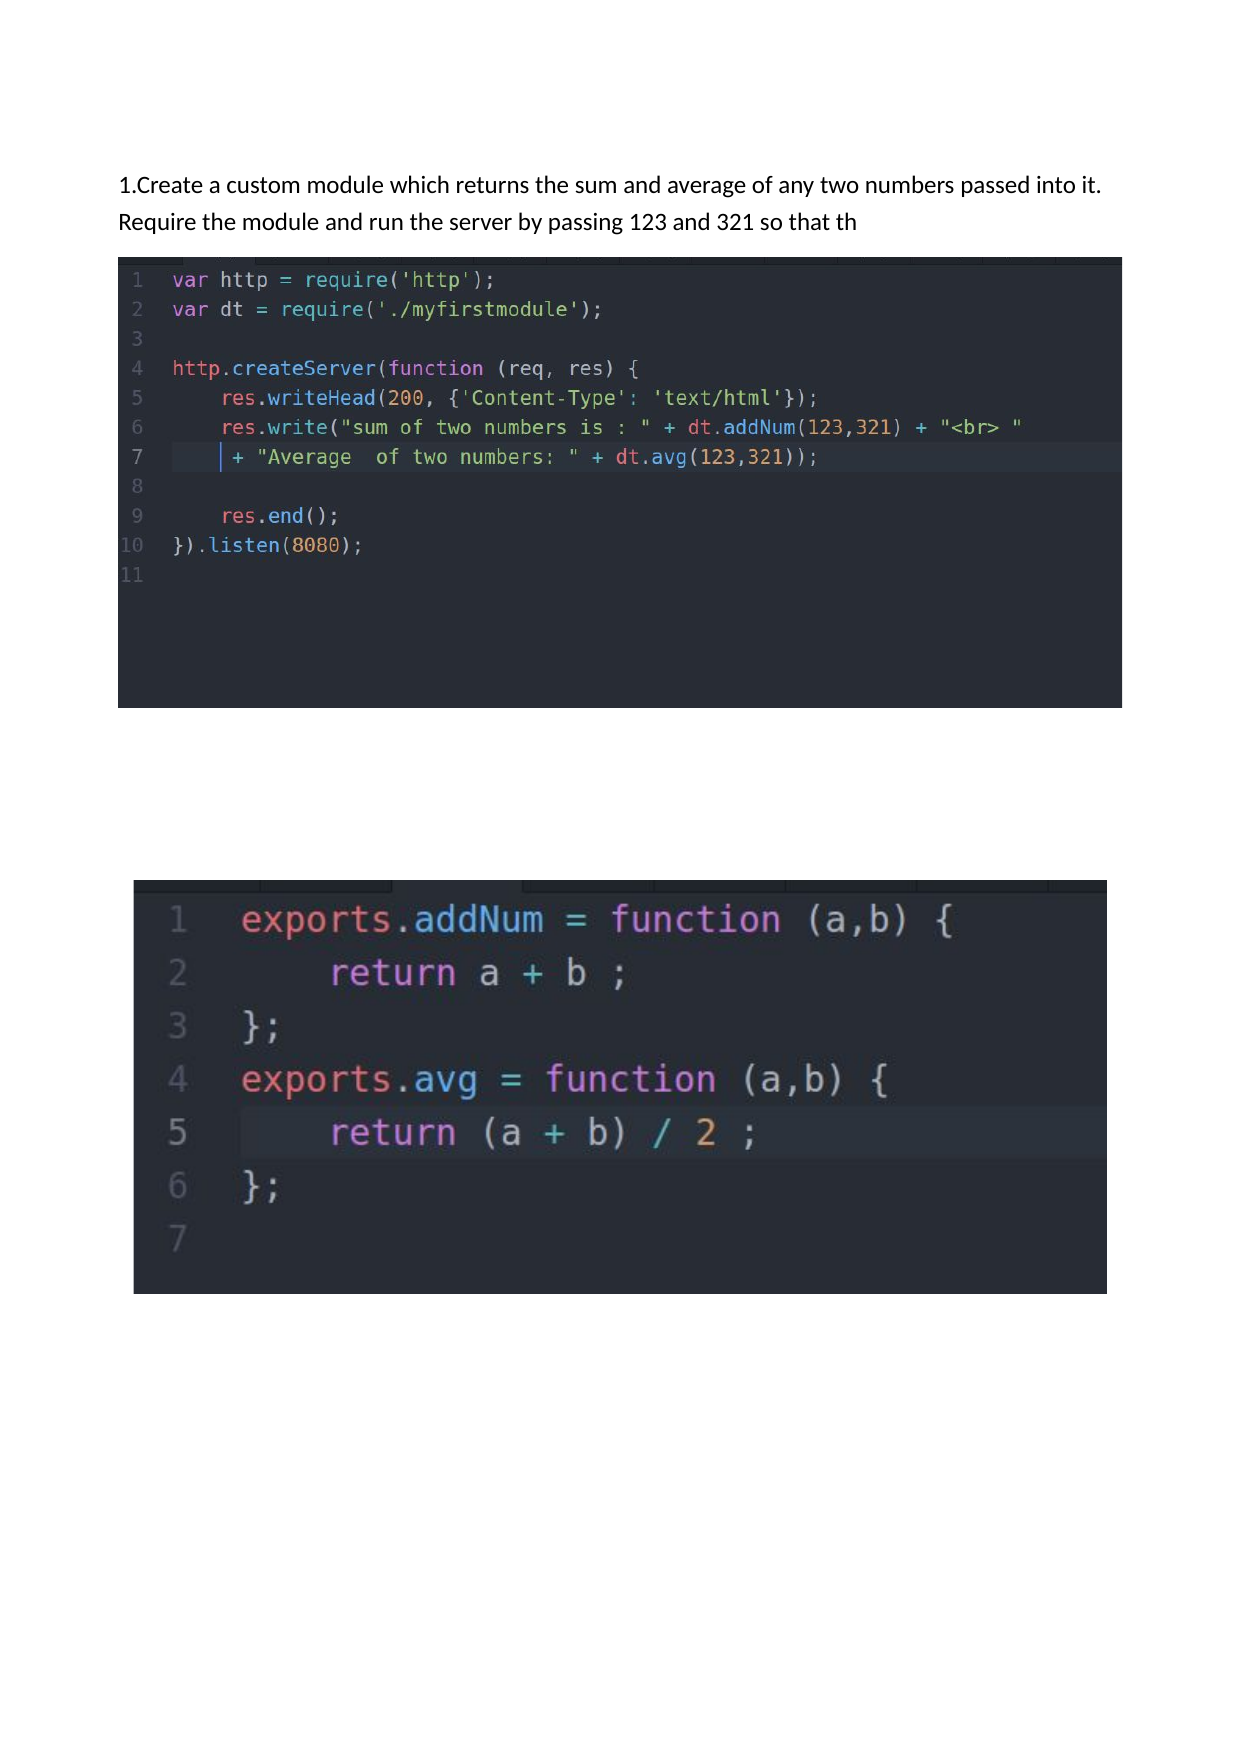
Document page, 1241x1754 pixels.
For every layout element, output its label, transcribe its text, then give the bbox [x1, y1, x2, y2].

picture [118, 257, 1123, 708]
picture [133, 880, 1107, 1294]
text 1.Create a custom module which returns the sum and average of any two numbers passed into it. Require the module and run the server by passing 123 and 321 so that th [118, 169, 1122, 236]
